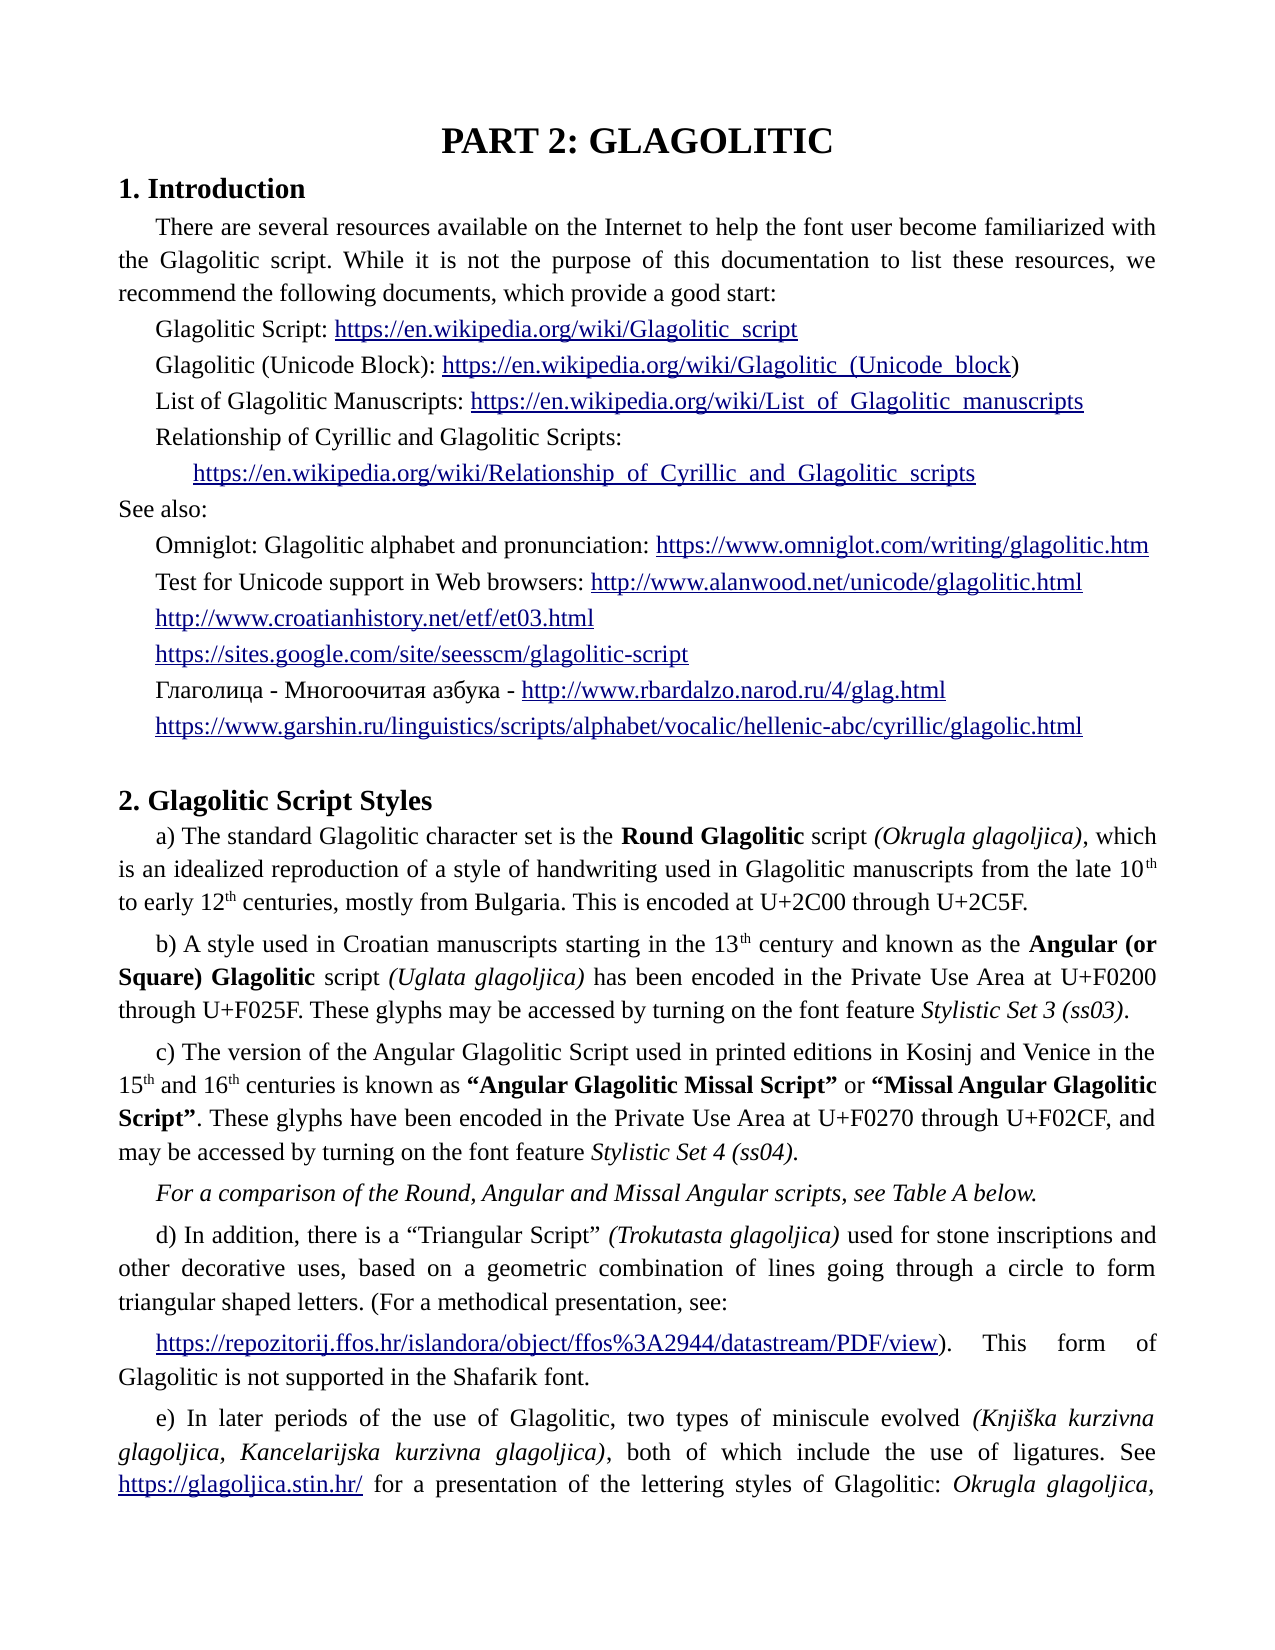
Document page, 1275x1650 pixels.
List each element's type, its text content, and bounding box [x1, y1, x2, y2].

text See also: [118, 494, 1157, 523]
text https://en.wikipedia.org/wiki/Relationship_of_Cyrillic_and_Glagolitic_scripts [118, 458, 1157, 487]
text 1. Introduction [118, 171, 1157, 204]
text Глаголица - Многоочитая азбука - http://www.rbardalzo.narod.ru/4/glag.html [118, 675, 1157, 703]
text https://www.garshin.ru/linguistics/scripts/alphabet/vocalic/hellenic-abc/cyrillic/glagolic.html [118, 711, 1157, 739]
text Test for Unicode support in Web browsers: http://www.alanwood.net/unicode/glagolitic.html [118, 567, 1157, 595]
text https://repozitorij.ffos.hr/islandora/object/ffos%3A2944/datastream/PDF/view). This form of Glagolitic is not supported in the Shafarik font. [118, 1328, 1157, 1390]
text d) In addition, there is a “Triangular Script” (Trokutasta glagoljica) used for stone inscriptions and other decorative uses, based on a geometric combination of lines going through a circle to form triangular shaped letters. (For a methodical presentation, see: [118, 1221, 1157, 1315]
text Relationship of Cyrillic and Glagolitic Scripts: [118, 422, 1157, 451]
text https://sites.google.com/site/seesscm/glagolitic-script [118, 639, 1157, 667]
text Omniglot: Glagolitic alphabet and pronunciation: https://www.omniglot.com/writing/glagolitic.htm [118, 531, 1157, 559]
text For a comparison of the Round, Angular and Missal Angular scripts, see Table A below. [118, 1178, 1157, 1207]
text c) The version of the Angular Glagolitic Script used in printed editions in Kosinj and Venice in the 15th and 16th centuries is known as “Angular Glagolitic Missal Script” or “Missal Angular Glagolitic Script”. These glyphs have been encoded in the Private Use Area at U+F0270 through U+F02CF, and may be accessed by turning on the font feature Stylistic Set 4 (ss04). [118, 1037, 1157, 1165]
text 2. Glagolitic Script Styles [118, 783, 1157, 816]
text a) The standard Glagolitic character set is the Round Glagolitic script (Okrugla glagoljica), which is an idealized reproduction of a style of handwriting used in Glagolitic manuscripts from the late 10th to early 12th centuries, mostly from Bulgaria. This is encoded at U+2C00 through U+2C5F. [118, 821, 1157, 916]
text List of Glagolitic Manuscripts: https://en.wikipedia.org/wiki/List_of_Glagolitic_manuscripts [118, 386, 1157, 415]
text Glagolitic Script: https://en.wikipedia.org/wiki/Glagolitic_script [118, 314, 1157, 343]
text http://www.croatianhistory.net/etf/et03.html [118, 603, 1157, 631]
text e) In later periods of the use of Glagolitic, two types of miniscule evolved (Knjiška kurzivna glagoljica, Kancelarijska kurzivna glagoljica), both of which include the use of ligatures. See https://glagoljica.stin.hr/ for a presentation of the lettering styles of Glagolitic: Okrugla glagoljica, [118, 1403, 1157, 1498]
text b) A style used in Croatian manuscripts starting in the 13th century and known as the Angular (or Square) Glagolitic script (Uglata glagoljica) has been encoded in the Private Use Area at U+F0200 through U+F025F. These glyphs may be accessed by turning on the font feature Stylistic Set 3 (ss03). [118, 929, 1157, 1024]
text PART 2: GLAGOLITIC [118, 118, 1157, 161]
text There are several resources available on the Internet to help the font user become familiarized with the Glagolitic script. While it is not the purpose of this documentation to list these resources, we recommend the following documents, which provide a good start: [118, 212, 1157, 307]
text Glagolitic (Unicode Block): https://en.wikipedia.org/wiki/Glagolitic_(Unicode_block) [118, 350, 1157, 379]
